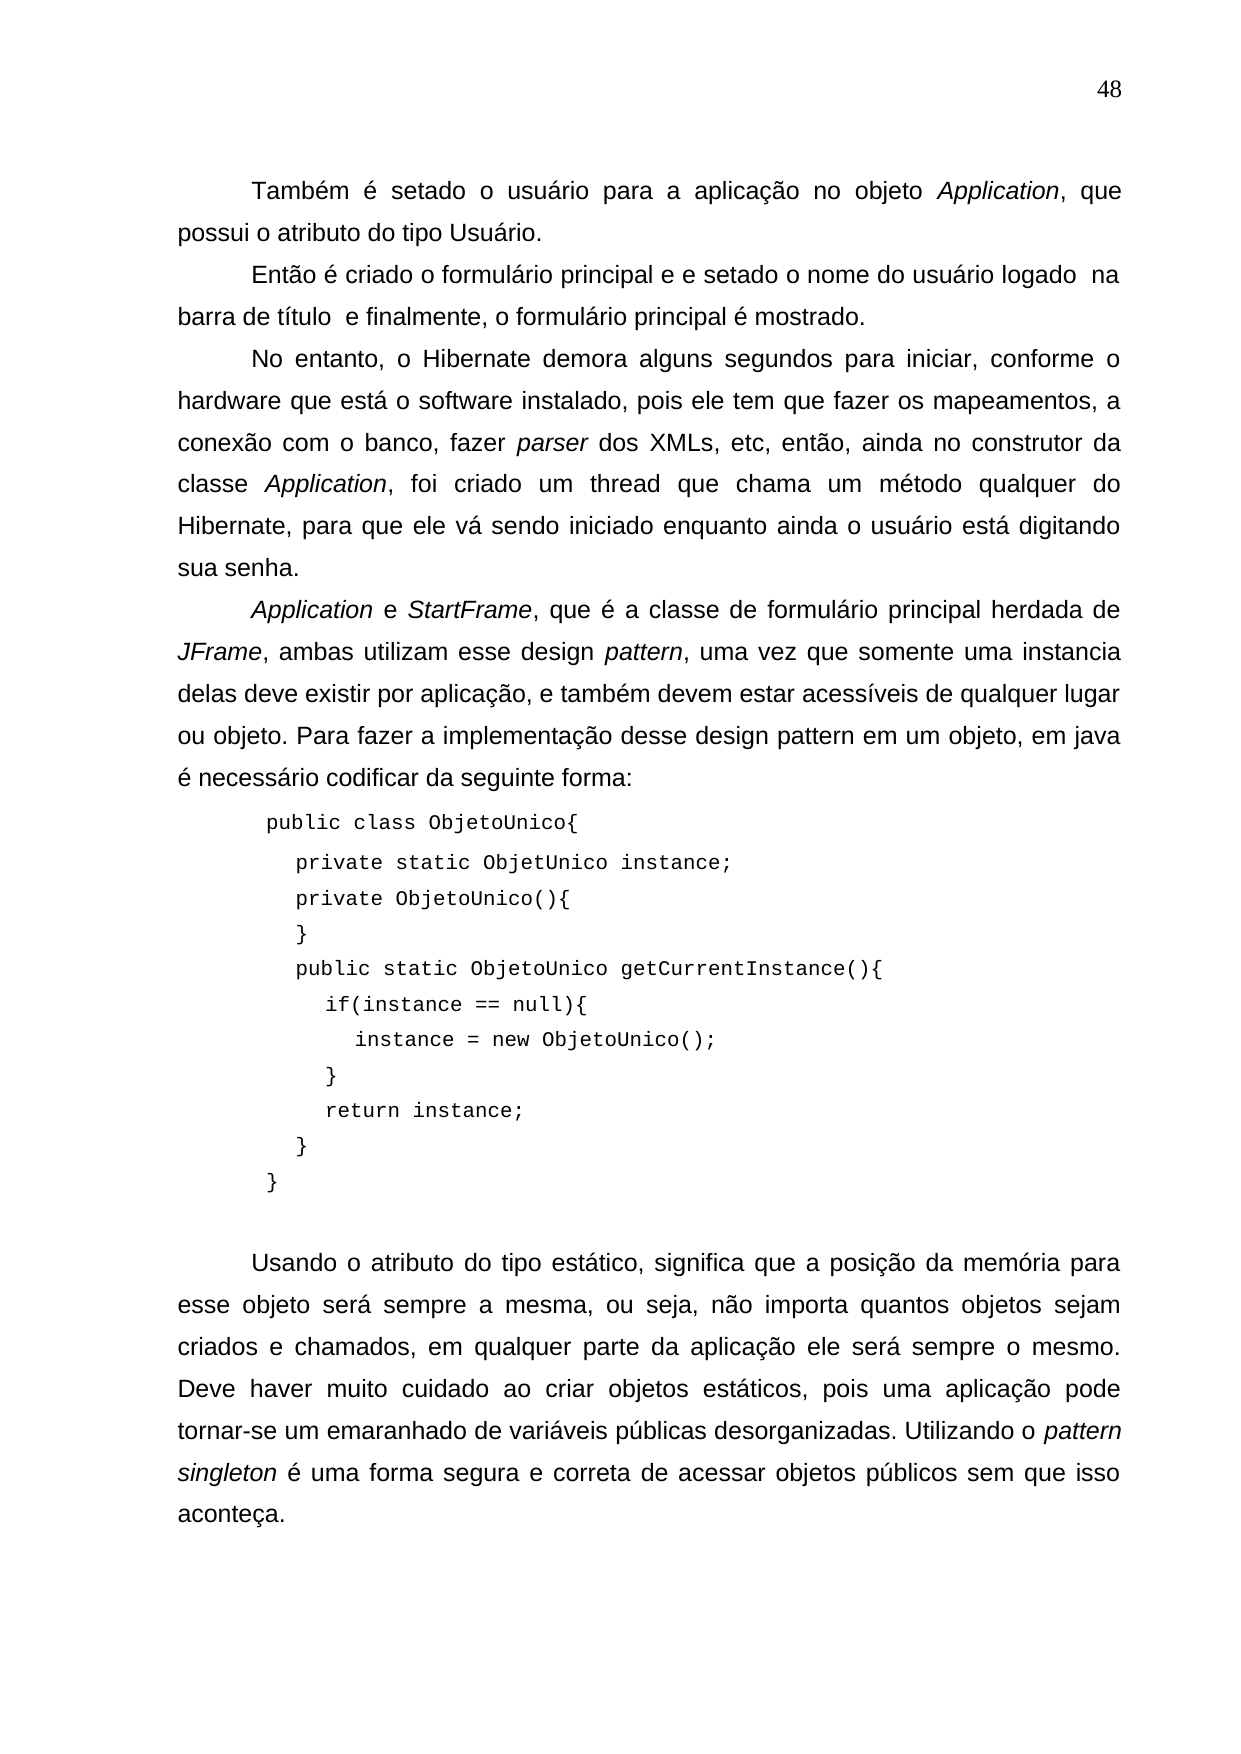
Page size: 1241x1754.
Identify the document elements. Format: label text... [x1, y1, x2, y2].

text } [177, 1065, 1122, 1088]
text Application e StartFrame, que é a classe de formulário principal herdada de JFrame, ambas utilizam esse design pattern, uma vez que somente uma instancia delas deve existir por aplicação, e também devem estar acessíveis de qualquer lugar ou objeto. Para fazer a implementação desse design pattern em um objeto, em java é necessário codificar da seguinte forma: [177, 596, 1122, 791]
text private ObjetoUnico(){ [177, 888, 1122, 911]
text Também é setado o usuário para a aplicação no objeto Application, que possui o atributo do tipo Usuário. [177, 177, 1122, 247]
text private static ObjetUnico instance; [177, 852, 1122, 876]
text if(instance == null){ [177, 994, 1122, 1017]
text No entanto, o Hibernate demora alguns segundos para iniciar, conforme o hardware que está o software instalado, pois ele tem que fazer os mapeamentos, a conexão com o banco, fazer parser dos XMLs, etc, então, ainda no construtor da classe Application, foi criado um thread que chama um método qualquer do Hibernate, para que ele vá sendo iniciado enquanto ainda o usuário está digitando sua senha. [177, 345, 1122, 582]
text } [177, 923, 1122, 947]
text public class ObjetoUnico{ [177, 805, 1122, 837]
text } [177, 1136, 1122, 1159]
text } [177, 1171, 1122, 1194]
text public static ObjetoUnico getCurrentInstance(){ [177, 958, 1122, 982]
text Usando o atributo do tipo estático, significa que a posição da memória para esse objeto será sempre a mesma, ou seja, não importa quantos objetos sejam criados e chamados, em qualquer parte da aplicação ele será sempre o mesmo. Deve haver muito cuidado ao criar objetos estáticos, pois uma aplicação pode tornar-se um emaranhado de variáveis públicas desorganizadas. Utilizando o pattern singleton é uma forma segura e correta de acessar objetos públicos sem que isso aconteça. [177, 1249, 1122, 1528]
text Então é criado o formulário principal e e setado o nome do usuário logado na barra de título e finalmente, o formulário principal é mostrado. [177, 261, 1122, 331]
text return instance; [177, 1100, 1122, 1124]
text instance = new ObjetoUnico(); [177, 1029, 1122, 1053]
